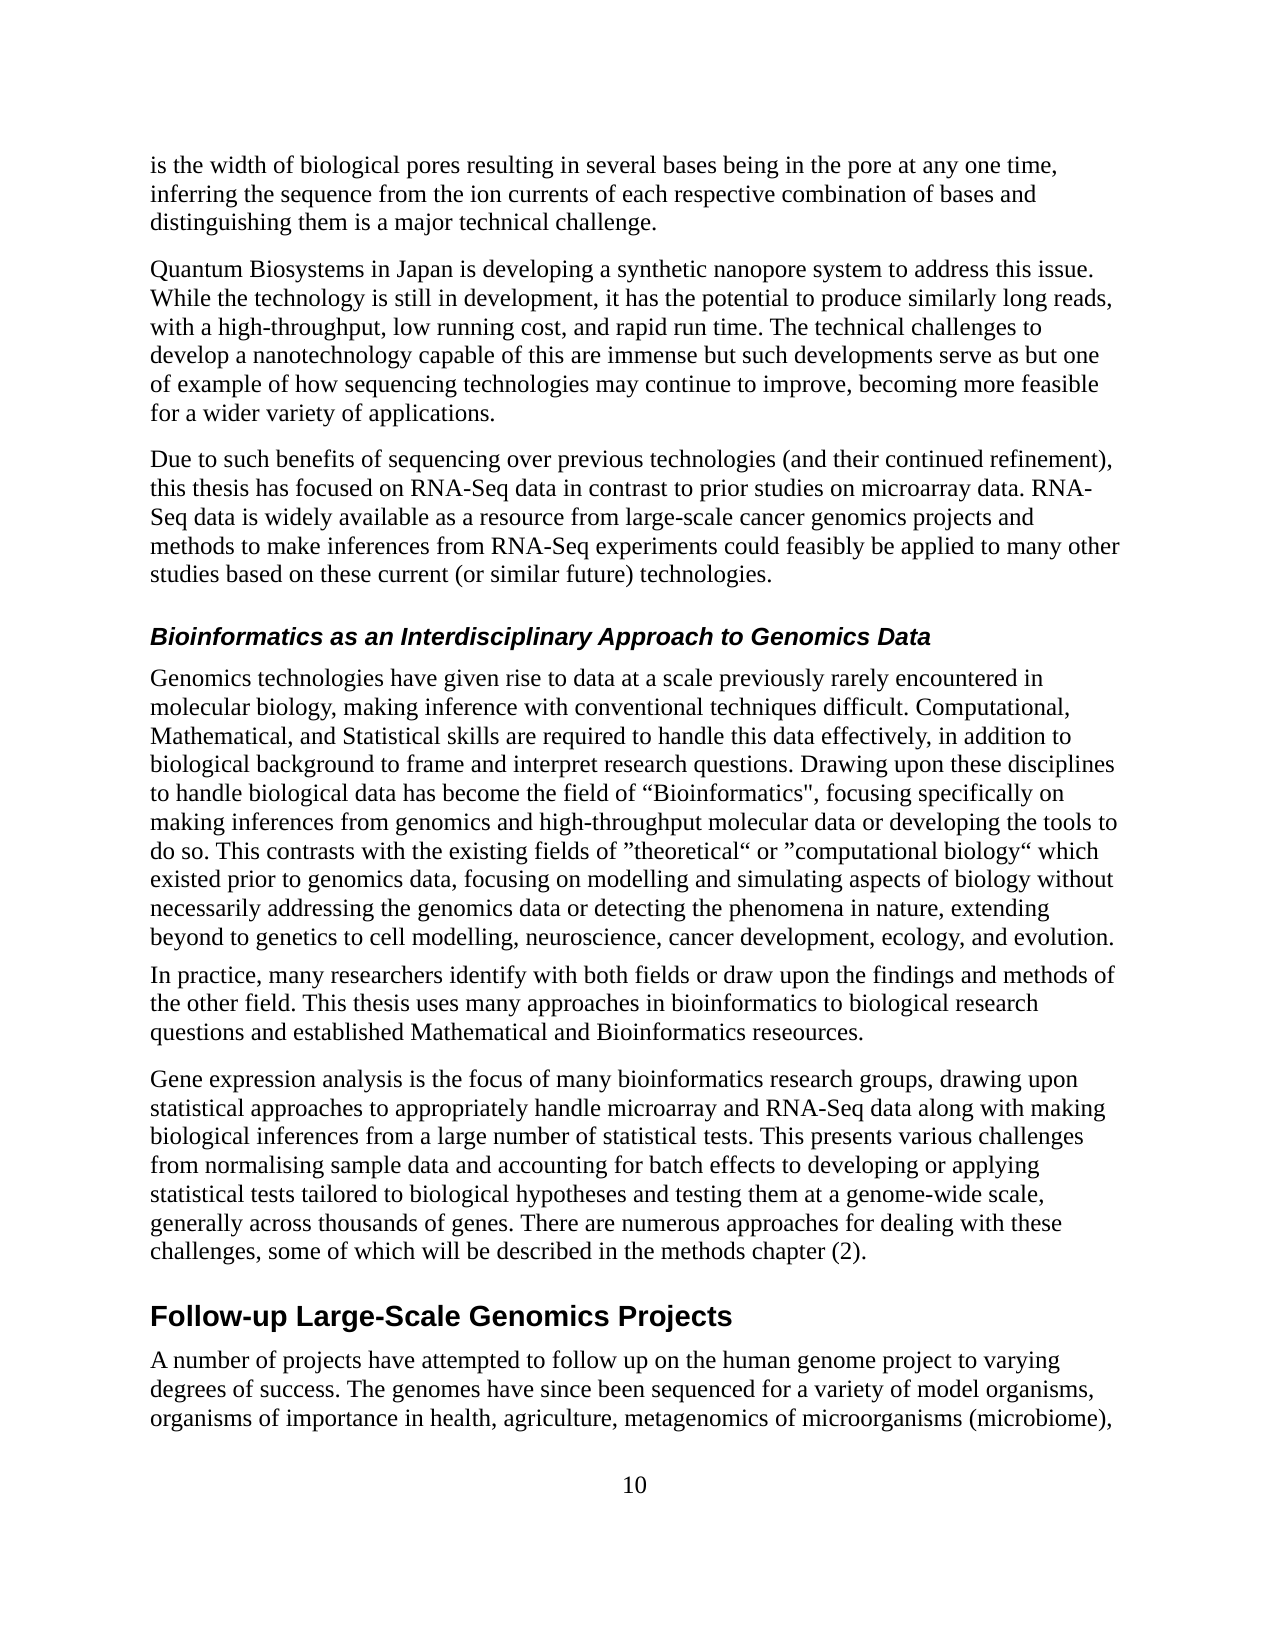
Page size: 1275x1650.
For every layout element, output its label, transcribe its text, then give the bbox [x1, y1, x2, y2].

text Due to such benefits of sequencing over previous technologies (and their continued refinement), this thesis has focused on RNA-Seq data in contrast to prior studies on microarray data. RNA-Seq data is widely available as a resource from large-scale cancer genomics projects and methods to make inferences from RNA-Seq experiments could feasibly be applied to many other studies based on these current (or similar future) technologies. [150, 444, 1125, 588]
text is the width of biological pores resulting in several bases being in the pore at any one time, inferring the sequence from the ion currents of each respective combination of bases and distinguishing them is a major technical challenge. [150, 150, 1125, 236]
text A number of projects have attempted to follow up on the human genome project to varying degrees of success. The genomes have since been sequenced for a variety of model organisms, organisms of importance in health, agriculture, metagenomics of microorganisms (microbiome), [150, 1345, 1125, 1431]
text Quantum Biosystems in Japan is developing a synthetic nanopore system to address this issue. While the technology is still in development, it has the potential to produce similarly long reads, with a high-throughput, low running cost, and rapid run time. The technical challenges to develop a nanotechnology capable of this are immense but such developments serve as but one of example of how sequencing technologies may continue to improve, becoming more feasible for a wider variety of applications. [150, 254, 1125, 427]
subtitle Bioinformatics as an Interdisciplinary Approach to Genomics Data [150, 622, 1125, 651]
subtitle Follow-up Large-Scale Genomics Projects [150, 1299, 1125, 1333]
text Gene expression analysis is the focus of many bioinformatics research groups, drawing upon statistical approaches to appropriately handle microarray and RNA-Seq data along with making biological inferences from a large number of statistical tests. This presents various challenges from normalising sample data and accounting for batch effects to developing or applying statistical tests tailored to biological hypotheses and testing them at a genome-wide scale, generally across thousands of genes. There are numerous approaches for dealing with these challenges, some of which will be described in the methods chapter (2). [150, 1064, 1125, 1265]
text In practice, many researchers identify with both fields or draw upon the findings and methods of the other field. This thesis uses many approaches in bioinformatics to biological research questions and established Mathematical and Bioinformatics reseources. [150, 960, 1125, 1046]
text Genomics technologies have given rise to data at a scale previously rarely encountered in molecular biology, making inference with conventional techniques difficult. Computational, Mathematical, and Statistical skills are required to handle this data effectively, in addition to biological background to frame and interpret research questions. Drawing upon these disciplines to handle biological data has become the field of “Bioinformatics", focusing specifically on making inferences from genomics and high-throughput molecular data or developing the tools to do so. This contrasts with the existing fields of ”theoretical“ or ”computational biology“ which existed prior to genomics data, focusing on modelling and simulating aspects of biology without necessarily addressing the genomics data or detecting the phenomena in nature, extending beyond to genetics to cell modelling, neuroscience, cancer development, ecology, and evolution. [150, 663, 1125, 951]
